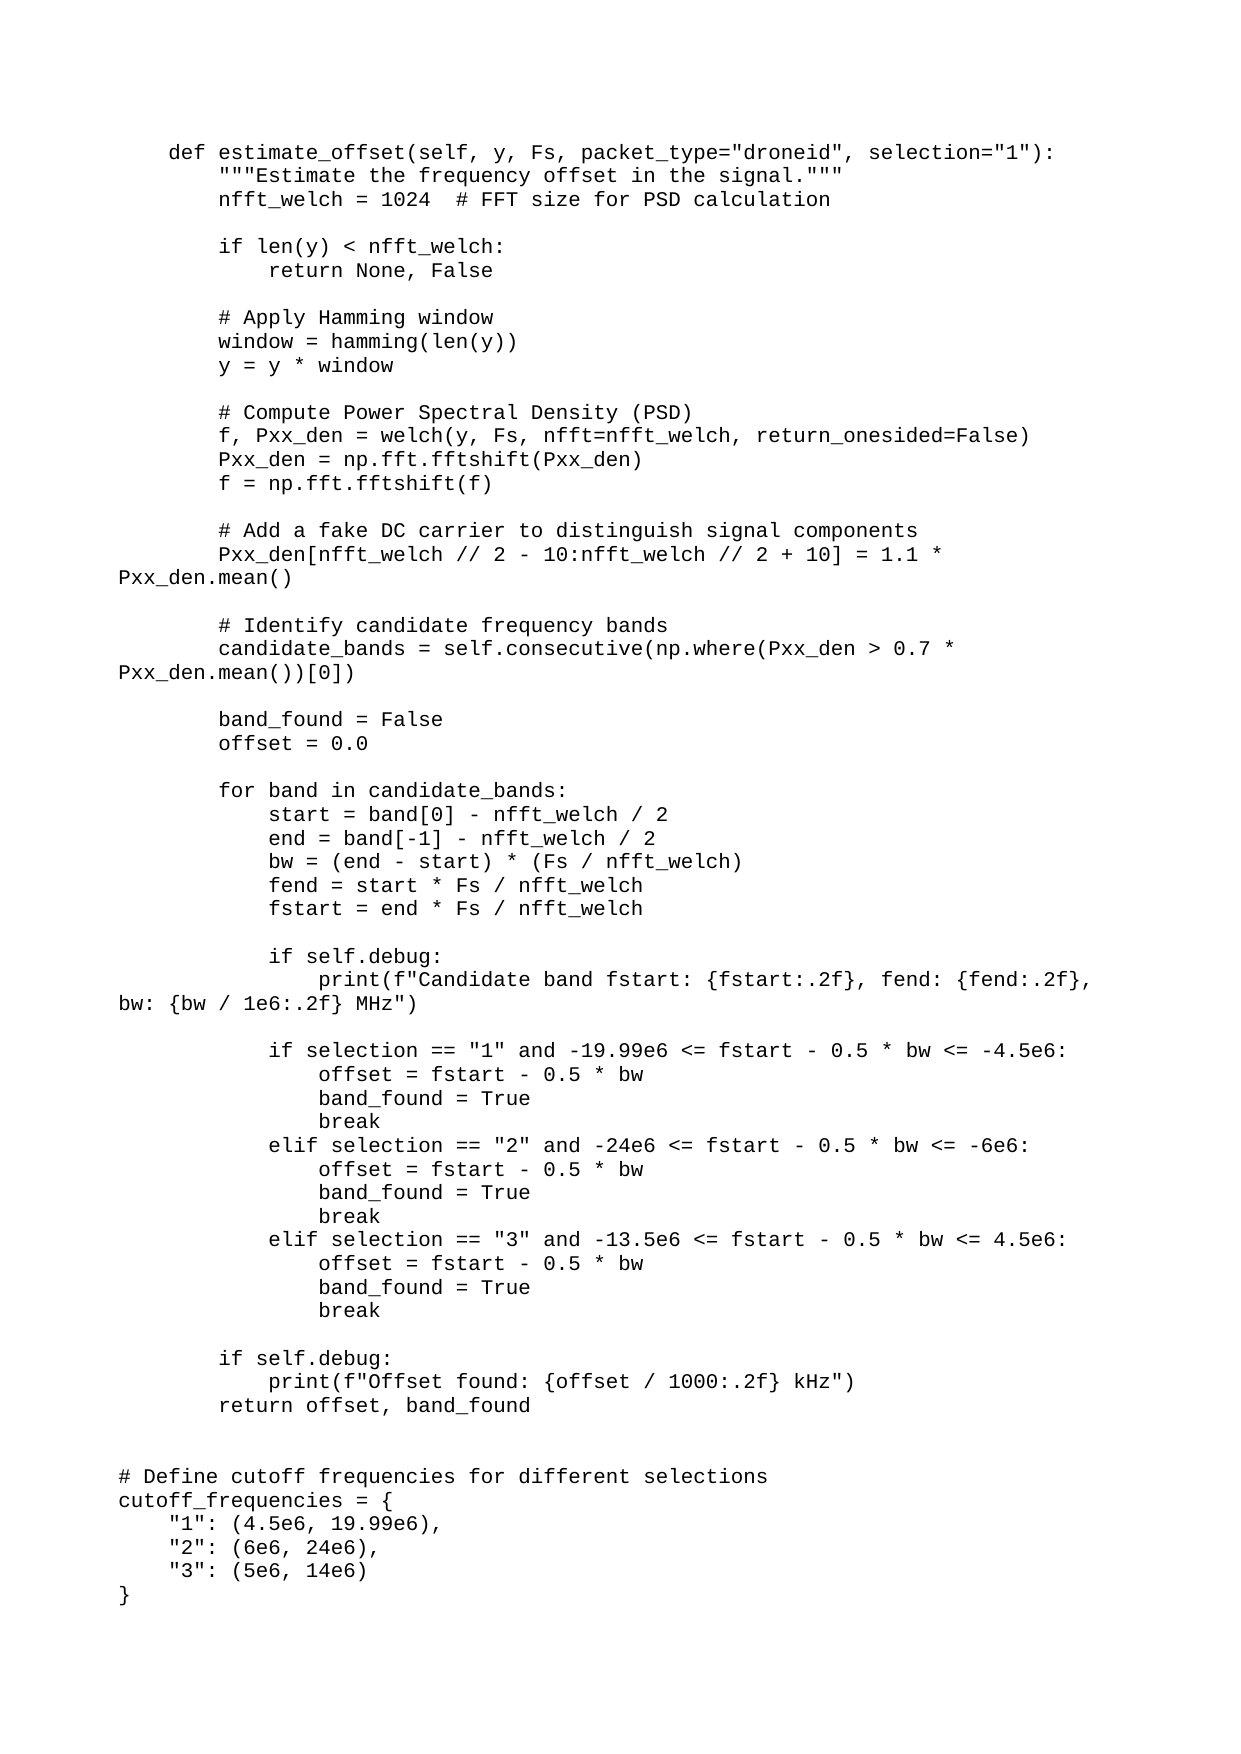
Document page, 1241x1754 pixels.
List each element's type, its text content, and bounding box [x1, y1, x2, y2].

text nfft_welch = 1024 # FFT size for PSD calculation [118, 189, 1122, 213]
text f, Pxx_den = welch(y, Fs, nfft=nfft_welch, return_onesided=False) [118, 426, 1122, 449]
text "1": (4.5e6, 19.99e6), [118, 1513, 1122, 1537]
text offset = fstart - 0.5 * bw [118, 1064, 1122, 1088]
text # Add a fake DC carrier to distinguish signal components [118, 520, 1122, 544]
text band_found = True [118, 1088, 1122, 1111]
text # Define cutoff frequencies for different selections [118, 1466, 1122, 1489]
text print(f"Offset found: {offset / 1000:.2f} kHz") [118, 1371, 1122, 1395]
text if self.debug: [118, 946, 1122, 969]
text candidate_bands = self.consecutive(np.where(Pxx_den > 0.7 * Pxx_den.mean())[0]) [118, 638, 1122, 686]
text band_found = True [118, 1182, 1122, 1206]
text "3": (5e6, 14e6) [118, 1561, 1122, 1584]
text return offset, band_found [118, 1395, 1122, 1419]
text "2": (6e6, 24e6), [118, 1537, 1122, 1561]
text if selection == "1" and -19.99e6 <= fstart - 0.5 * bw <= -4.5e6: [118, 1040, 1122, 1064]
text # Apply Hamming window [118, 307, 1122, 331]
text y = y * window [118, 354, 1122, 378]
text for band in candidate_bands: [118, 780, 1122, 804]
text return None, False [118, 260, 1122, 284]
text start = band[0] - nfft_welch / 2 [118, 804, 1122, 827]
text f = np.fft.fftshift(f) [118, 473, 1122, 496]
text } [118, 1584, 1122, 1608]
text print(f"Candidate band fstart: {fstart:.2f}, fend: {fend:.2f}, bw: {bw / 1e6:.2f} MHz") [118, 969, 1122, 1017]
text break [118, 1111, 1122, 1135]
text def estimate_offset(self, y, Fs, packet_type="droneid", selection="1"): [118, 142, 1122, 165]
text break [118, 1300, 1122, 1324]
text band_found = True [118, 1277, 1122, 1300]
text break [118, 1206, 1122, 1229]
text offset = fstart - 0.5 * bw [118, 1158, 1122, 1182]
text # Identify candidate frequency bands [118, 615, 1122, 638]
text """Estimate the frequency offset in the signal.""" [118, 165, 1122, 189]
text offset = fstart - 0.5 * bw [118, 1253, 1122, 1277]
text fstart = end * Fs / nfft_welch [118, 898, 1122, 922]
text if len(y) < nfft_welch: [118, 236, 1122, 260]
text # Compute Power Spectral Density (PSD) [118, 402, 1122, 426]
text band_found = False [118, 709, 1122, 733]
text Pxx_den = np.fft.fftshift(Pxx_den) [118, 449, 1122, 473]
text offset = 0.0 [118, 733, 1122, 757]
text bw = (end - start) * (Fs / nfft_welch) [118, 851, 1122, 875]
text if self.debug: [118, 1348, 1122, 1371]
text end = band[-1] - nfft_welch / 2 [118, 827, 1122, 851]
text elif selection == "3" and -13.5e6 <= fstart - 0.5 * bw <= 4.5e6: [118, 1229, 1122, 1253]
text fend = start * Fs / nfft_welch [118, 875, 1122, 898]
text elif selection == "2" and -24e6 <= fstart - 0.5 * bw <= -6e6: [118, 1135, 1122, 1158]
text cutoff_frequencies = { [118, 1489, 1122, 1513]
text Pxx_den[nfft_welch // 2 - 10:nfft_welch // 2 + 10] = 1.1 * Pxx_den.mean() [118, 544, 1122, 591]
text window = hamming(len(y)) [118, 331, 1122, 354]
